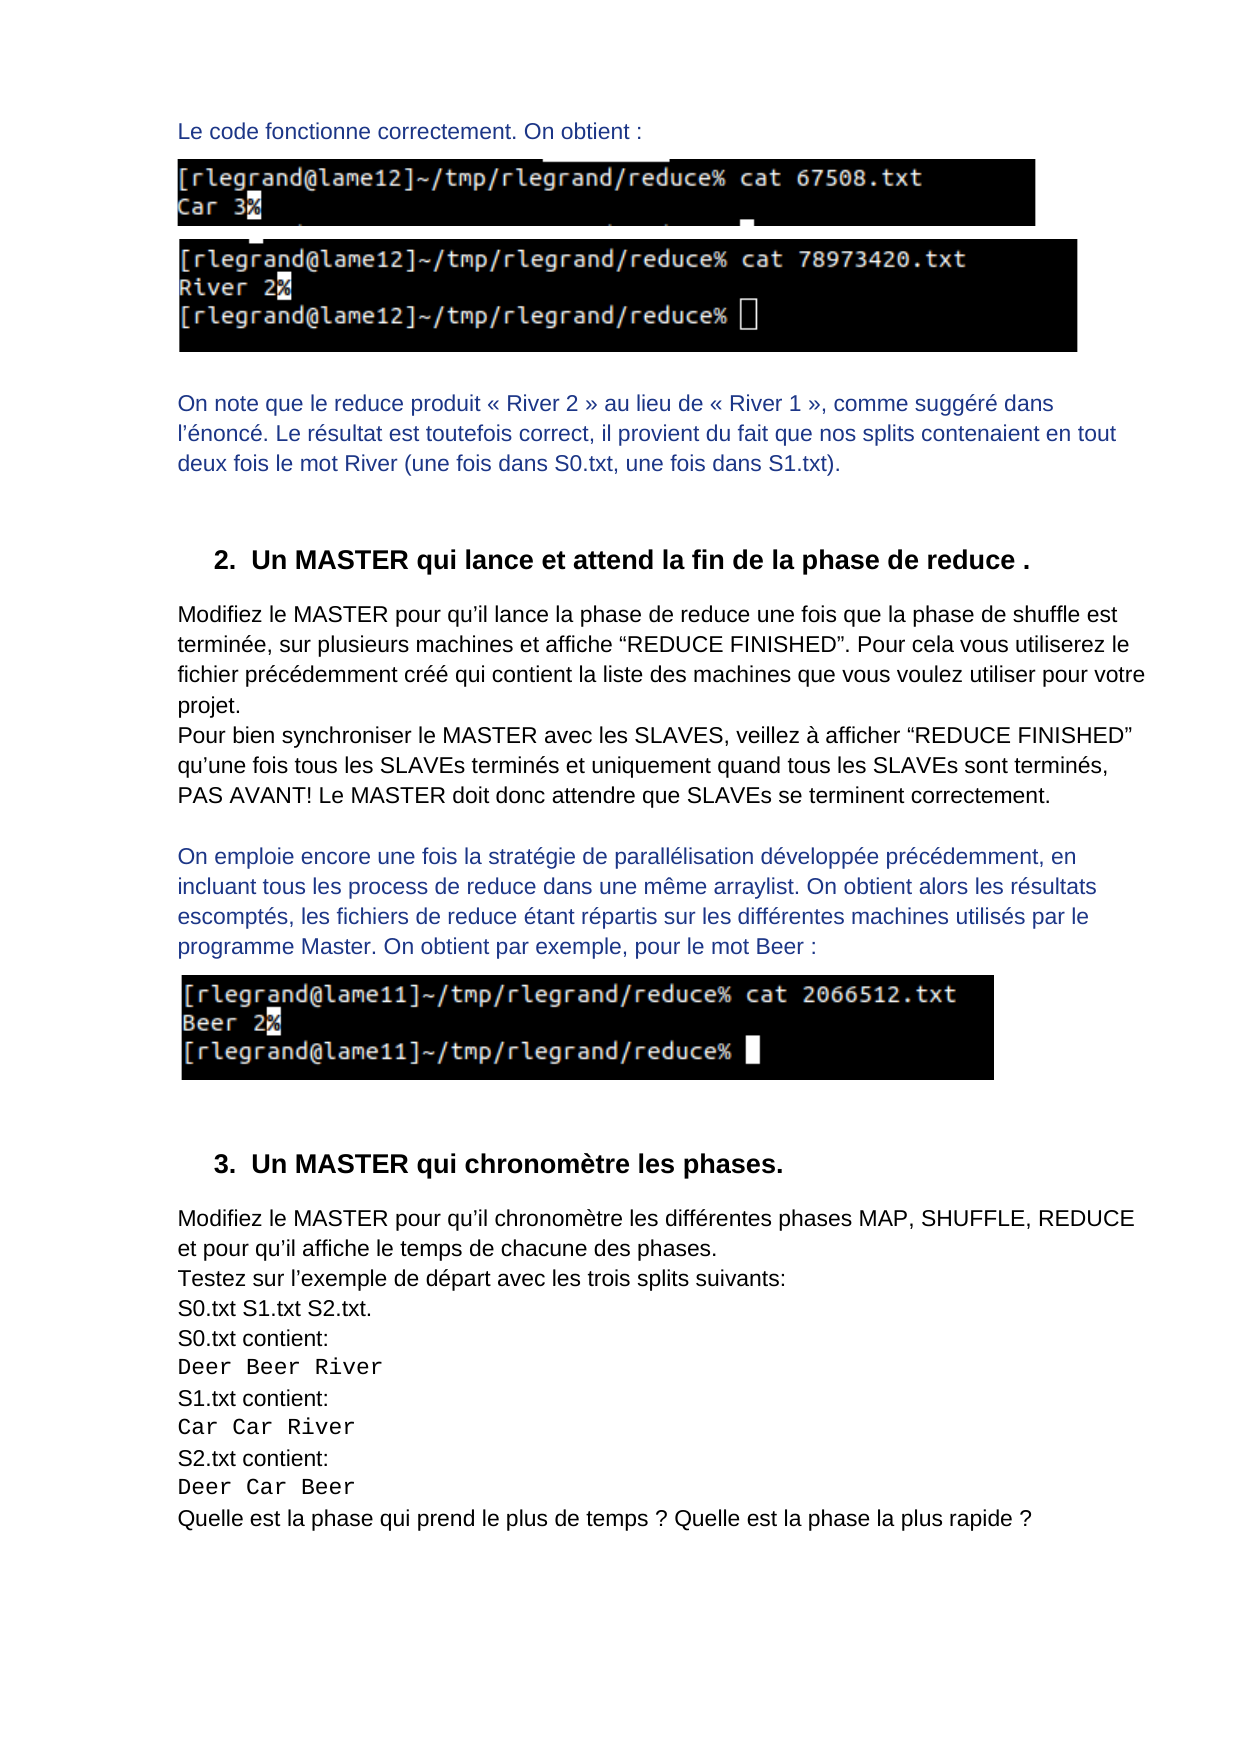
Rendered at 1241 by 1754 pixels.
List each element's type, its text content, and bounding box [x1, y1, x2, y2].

text Testez sur l’exemple de départ avec les trois splits suivants: [177, 1265, 1152, 1291]
text On note que le reduce produit « River 2 » au lieu de « River 1 », comme suggéré dans l’énoncé. Le résultat est toutefois correct, il provient du fait que nos splits contenaient en tout deux fois le mot River (une fois dans S0.txt, une fois dans S1.txt). [177, 390, 1152, 477]
text Modifiez le MASTER pour qu’il chronomètre les différentes phases MAP, SHUFFLE, REDUCE et pour qu’il affiche le temps de chacune des phases. [177, 1204, 1152, 1261]
text Pour bien synchroniser le MASTER avec les SLAVES, veillez à afficher “REDUCE FINISHED” qu’une fois tous les SLAVEs terminés et uniquement quand tous les SLAVEs sont terminés, PAS AVANT! Le MASTER doit donc attendre que SLAVEs se terminent correctement. [177, 722, 1152, 808]
text Deer Beer River [177, 1356, 1152, 1382]
text On emploie encore une fois la stratégie de parallélisation développée précédemment, en incluant tous les process de reduce dans une même arraylist. On obtient alors les résultats escomptés, les fichiers de reduce étant répartis sur les différentes machines utilisés par le programme Master. On obtient par exemple, pour le mot Beer : [177, 843, 1152, 959]
text S0.txt S1.txt S2.txt. S0.txt contient: [177, 1295, 1152, 1352]
picture [179, 239, 1078, 352]
picture [177, 159, 1036, 226]
text Car Car River [177, 1416, 1152, 1442]
text S2.txt contient: [177, 1445, 1152, 1472]
subtitle Un MASTER qui lance et attend la fin de la phase de reduce . [213, 544, 1152, 575]
text Deer Car Beer [177, 1476, 1152, 1502]
text Quelle est la phase qui prend le plus de temps ? Quelle est la phase la plus rapide ? [177, 1505, 1152, 1532]
text Modifiez le MASTER pour qu’il lance la phase de reduce une fois que la phase de shuffle est terminée, sur plusieurs machines et affiche “REDUCE FINISHED”. Pour cela vous utiliserez le fichier précédemment créé qui contient la liste des machines que vous voulez utiliser pour votre projet. [177, 601, 1152, 718]
text S1.txt contient: [177, 1385, 1152, 1412]
picture [181, 975, 994, 1080]
subtitle Un MASTER qui chronomètre les phases. [213, 1148, 1152, 1179]
text Le code fonctionne correctement. On obtient : [177, 118, 1152, 144]
